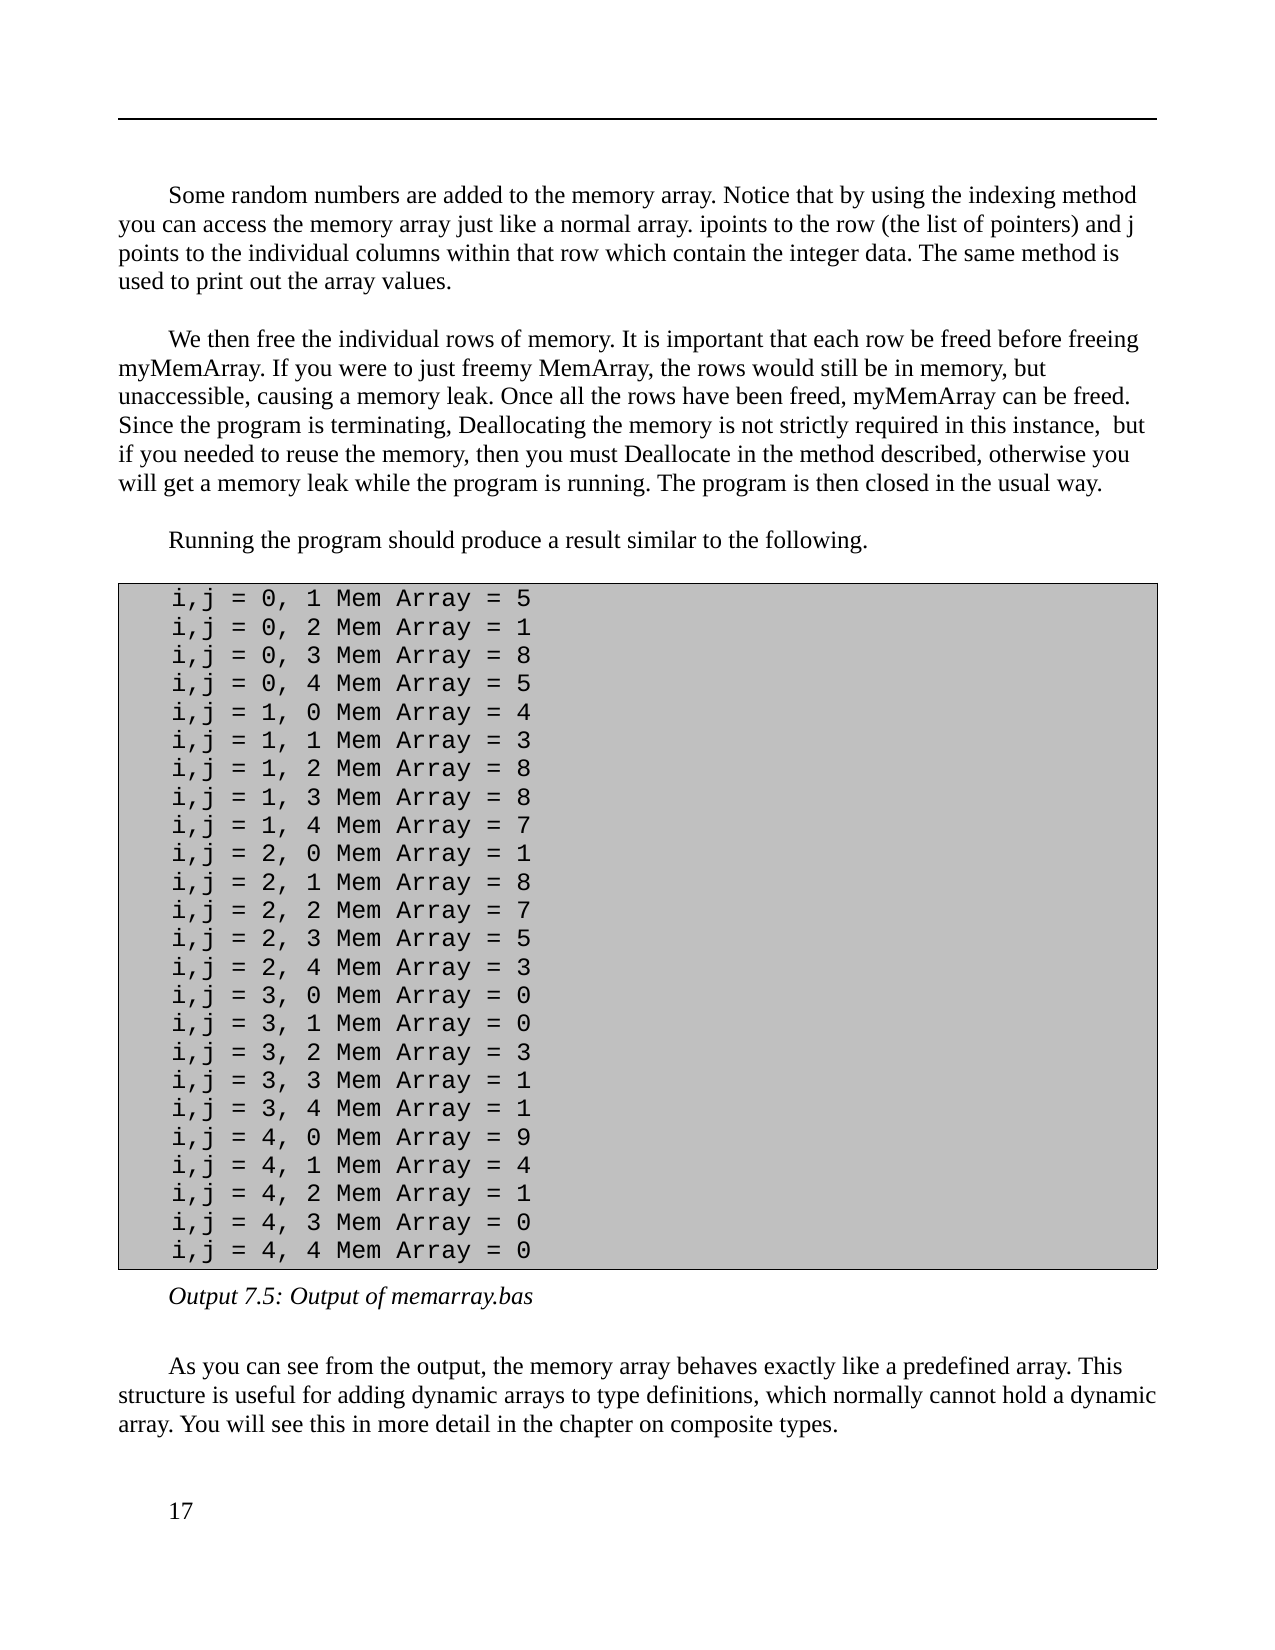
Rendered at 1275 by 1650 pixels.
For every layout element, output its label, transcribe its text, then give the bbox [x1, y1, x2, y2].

text i,j = 2, 2 Mem Array = 7 [119, 894, 1157, 923]
text i,j = 1, 1 Mem Array = 3 [119, 724, 1157, 753]
text i,j = 4, 4 Mem Array = 0 [119, 1234, 1157, 1269]
text i,j = 4, 2 Mem Array = 1 [119, 1178, 1157, 1206]
text i,j = 0, 1 Mem Array = 5 [119, 584, 1157, 611]
text Output 7.5: Output of memarray.bas [118, 1281, 1157, 1310]
text i,j = 3, 2 Mem Array = 3 [119, 1036, 1157, 1064]
text i,j = 1, 4 Mem Array = 7 [119, 809, 1157, 838]
text i,j = 3, 3 Mem Array = 1 [119, 1064, 1157, 1093]
text Running the program should produce a result similar to the following. [118, 525, 1157, 554]
text As you can see from the output, the memory array behaves exactly like a predefined array. This structure is useful for adding dynamic arrays to type definitions, which normally cannot hold a dynamic array. You will see this in more detail in the chapter on composite types. [118, 1351, 1157, 1438]
text i,j = 0, 3 Mem Array = 8 [119, 639, 1157, 668]
text i,j = 0, 2 Mem Array = 1 [119, 611, 1157, 639]
text i,j = 1, 2 Mem Array = 8 [119, 753, 1157, 781]
text i,j = 3, 0 Mem Array = 0 [119, 979, 1157, 1008]
text i,j = 0, 4 Mem Array = 5 [119, 668, 1157, 696]
text i,j = 1, 0 Mem Array = 4 [119, 696, 1157, 724]
text We then free the individual rows of memory. It is important that each row be freed before freeing myMemArray. If you were to just freemy MemArray, the rows would still be in memory, but unaccessible, causing a memory leak. Once all the rows have been freed, myMemArray can be freed. Since the program is terminating, Deallocating the memory is not strictly required in this instance, but if you needed to reuse the memory, then you must Deallocate in the method described, otherwise you will get a memory leak while the program is running. The program is then closed in the usual way. [118, 324, 1157, 496]
text i,j = 2, 0 Mem Array = 1 [119, 838, 1157, 866]
text i,j = 4, 1 Mem Array = 4 [119, 1149, 1157, 1178]
text i,j = 4, 0 Mem Array = 9 [119, 1121, 1157, 1149]
text i,j = 3, 4 Mem Array = 1 [119, 1093, 1157, 1121]
text i,j = 2, 3 Mem Array = 5 [119, 923, 1157, 951]
text Some random numbers are added to the memory array. Notice that by using the indexing method you can access the memory array just like a normal array. ipoints to the row (the list of pointers) and j points to the individual columns within that row which contain the integer data. The same method is used to print out the array values. [118, 180, 1157, 295]
text i,j = 4, 3 Mem Array = 0 [119, 1206, 1157, 1234]
text i,j = 3, 1 Mem Array = 0 [119, 1008, 1157, 1036]
text i,j = 2, 4 Mem Array = 3 [119, 951, 1157, 979]
text i,j = 2, 1 Mem Array = 8 [119, 866, 1157, 894]
text i,j = 1, 3 Mem Array = 8 [119, 781, 1157, 809]
